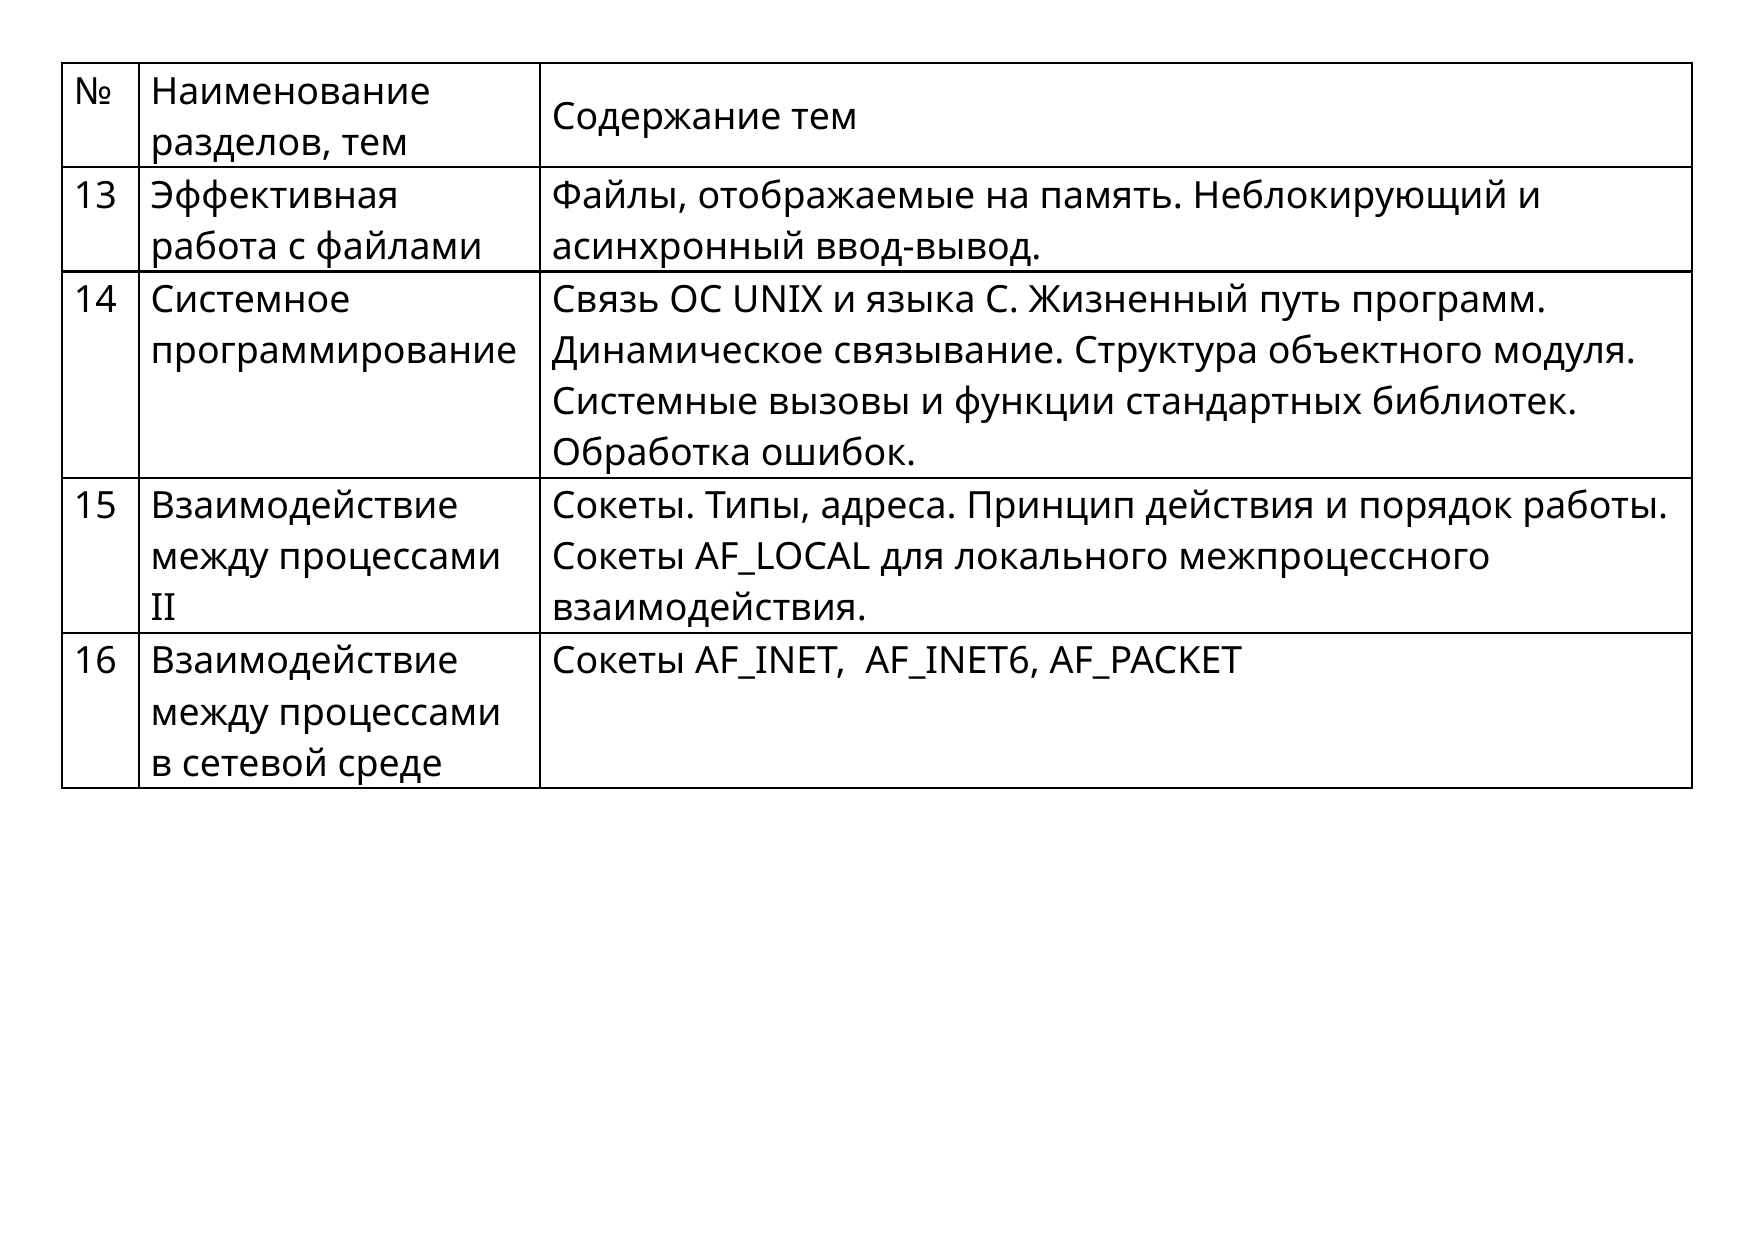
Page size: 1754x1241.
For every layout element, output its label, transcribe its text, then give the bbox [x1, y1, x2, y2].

table_cell Файлы, отображаемые на память. Неблокирующий и асинхронный ввод-вывод. [541, 168, 1691, 270]
table_cell Взаимодействие между процессами в сетевой среде [140, 634, 539, 787]
table_header Содержание тем [541, 64, 1691, 166]
table_cell 16 [63, 634, 138, 787]
table_cell 14 [63, 273, 138, 477]
table_header Наименование разделов, тем [140, 64, 539, 166]
table_cell 15 [63, 479, 138, 632]
table_cell Связь ОС UNIX и языка C. Жизненный путь программ. Динамическое связывание. Структура объектного модуля. Системные вызовы и функции стандартных библиотек. Обработка ошибок. [541, 273, 1691, 477]
table_cell Сокеты. Типы, адреса. Принцип действия и порядок работы. Сокеты AF_LOCAL для локального межпроцессного взаимодействия. [541, 479, 1691, 632]
table_cell 13 [63, 168, 138, 270]
table_cell Эффективная работа с файлами [140, 168, 539, 270]
table_cell Взаимодействие между процессами II [140, 479, 539, 632]
table_header № [63, 64, 138, 166]
table_cell Сокеты AF_INET, AF_INET6, AF_PACKET [541, 634, 1691, 787]
table_cell Системное программирование [140, 273, 539, 477]
